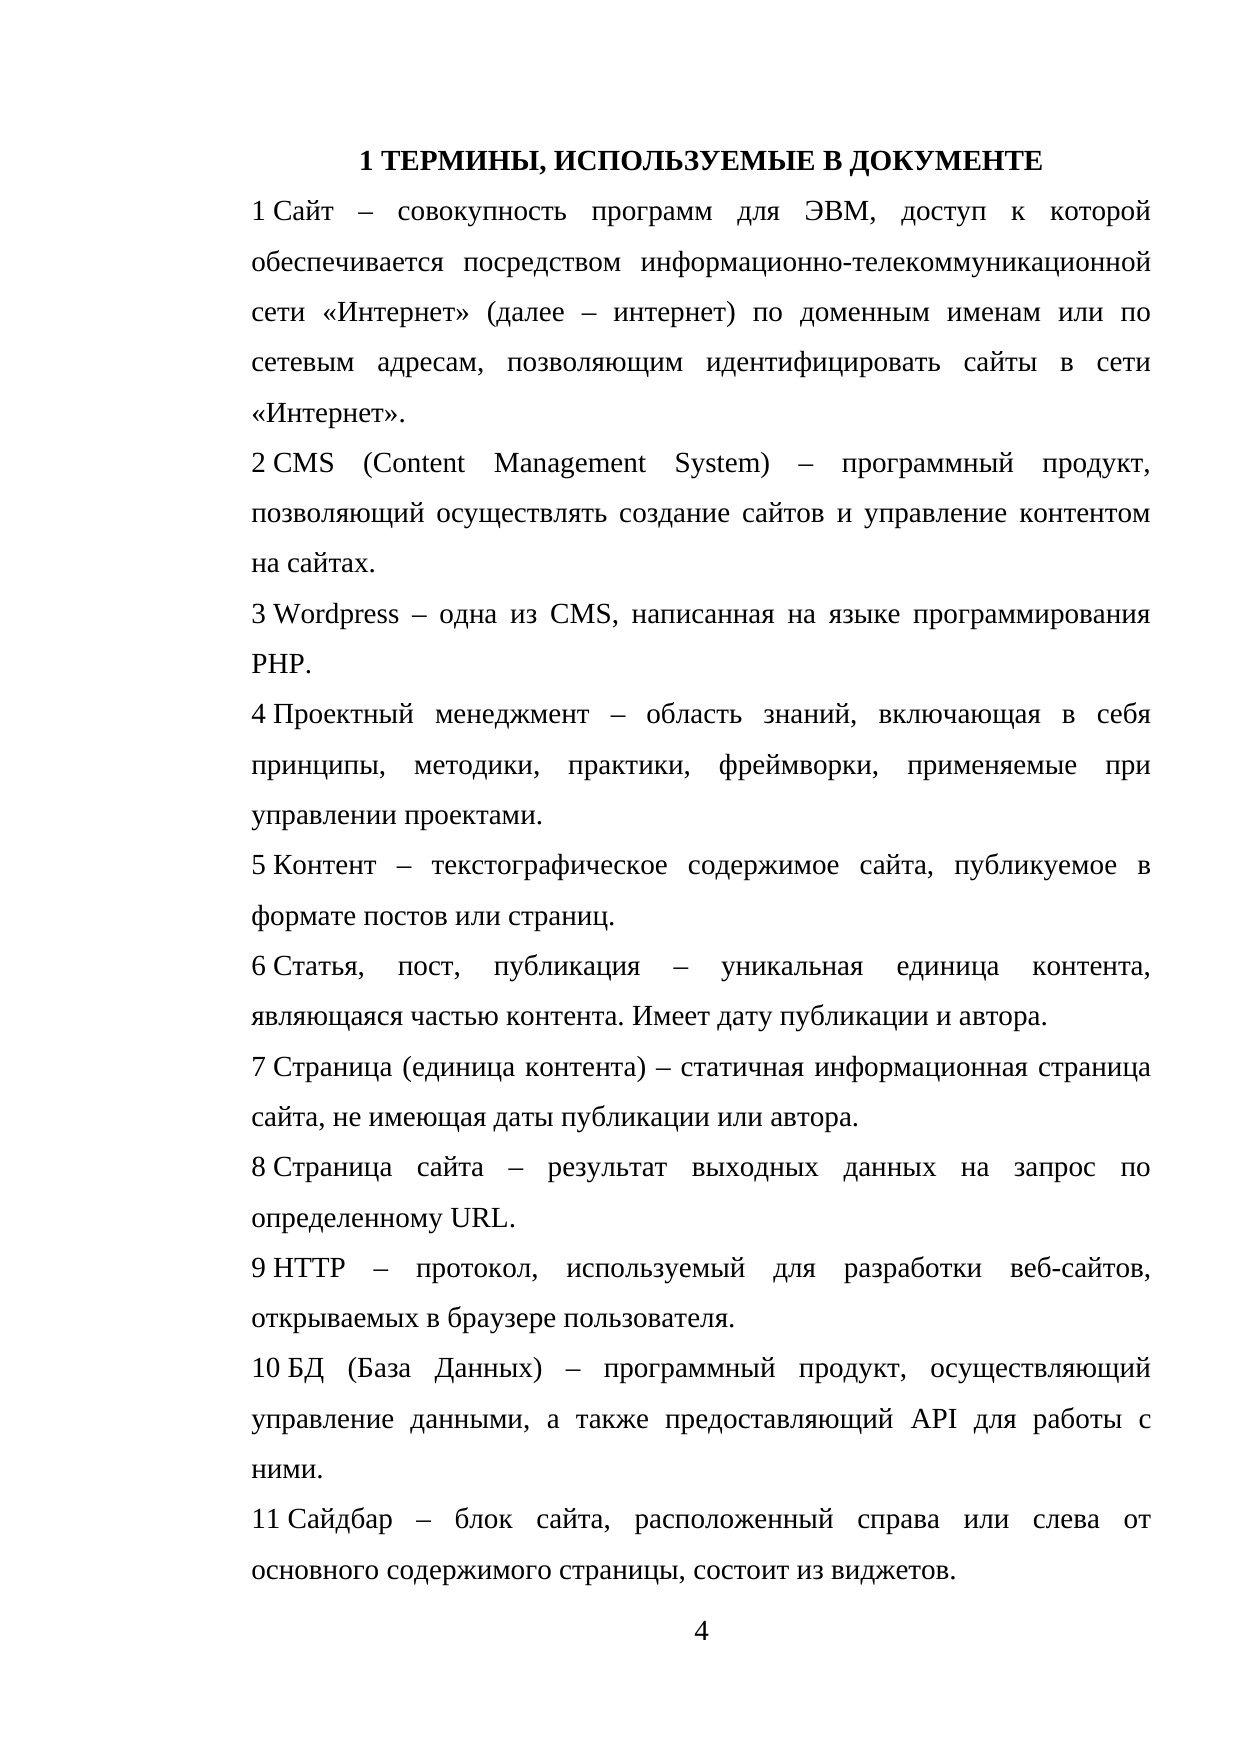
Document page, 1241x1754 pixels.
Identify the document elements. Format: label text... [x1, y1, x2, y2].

list Wordpress – одна из CMS, написанная на языке программирования PHP. [251, 596, 1152, 680]
list HTTP – протокол, используемый для разработки веб-сайтов, открываемых в браузере пользователя. [251, 1250, 1152, 1334]
list Сайт – совокупность программ для ЭВМ, доступ к которой обеспечивается посредством информационно-телекоммуникационной сети «Интернет» (далее – интернет) по доменным именам или по сетевым адресам, позволяющим идентифицировать сайты в сети «Интернет». [251, 193, 1152, 428]
list БД (База Данных) – программный продукт, осуществляющий управление данными, а также предоставляющий API для работы с ними. [251, 1351, 1152, 1485]
list Контент – текстографическое содержимое сайта, публикуемое в формате постов или страниц. [251, 847, 1152, 931]
list Сайдбар – блок сайта, расположенный справа или слева от основного содержимого страницы, состоит из виджетов. [251, 1502, 1152, 1585]
list CMS (Content Management System) – программный продукт, позволяющий осуществлять создание сайтов и управление контентом на сайтах. [251, 445, 1152, 579]
list Страница (единица контента) – статичная информационная страница сайта, не имеющая даты публикации или автора. [251, 1049, 1152, 1133]
list Проектный менеджмент – область знаний, включающая в себя принципы, методики, практики, фреймворки, применяемые при управлении проектами. [251, 697, 1152, 831]
list Страница сайта – результат выходных данных на запрос по определенному URL. [251, 1149, 1152, 1233]
subtitle 1 Термины, используемые в документе [177, 143, 1152, 177]
list Статья, пост, публикация – уникальная единица контента, являющаяся частью контента. Имеет дату публикации и автора. [251, 948, 1152, 1032]
